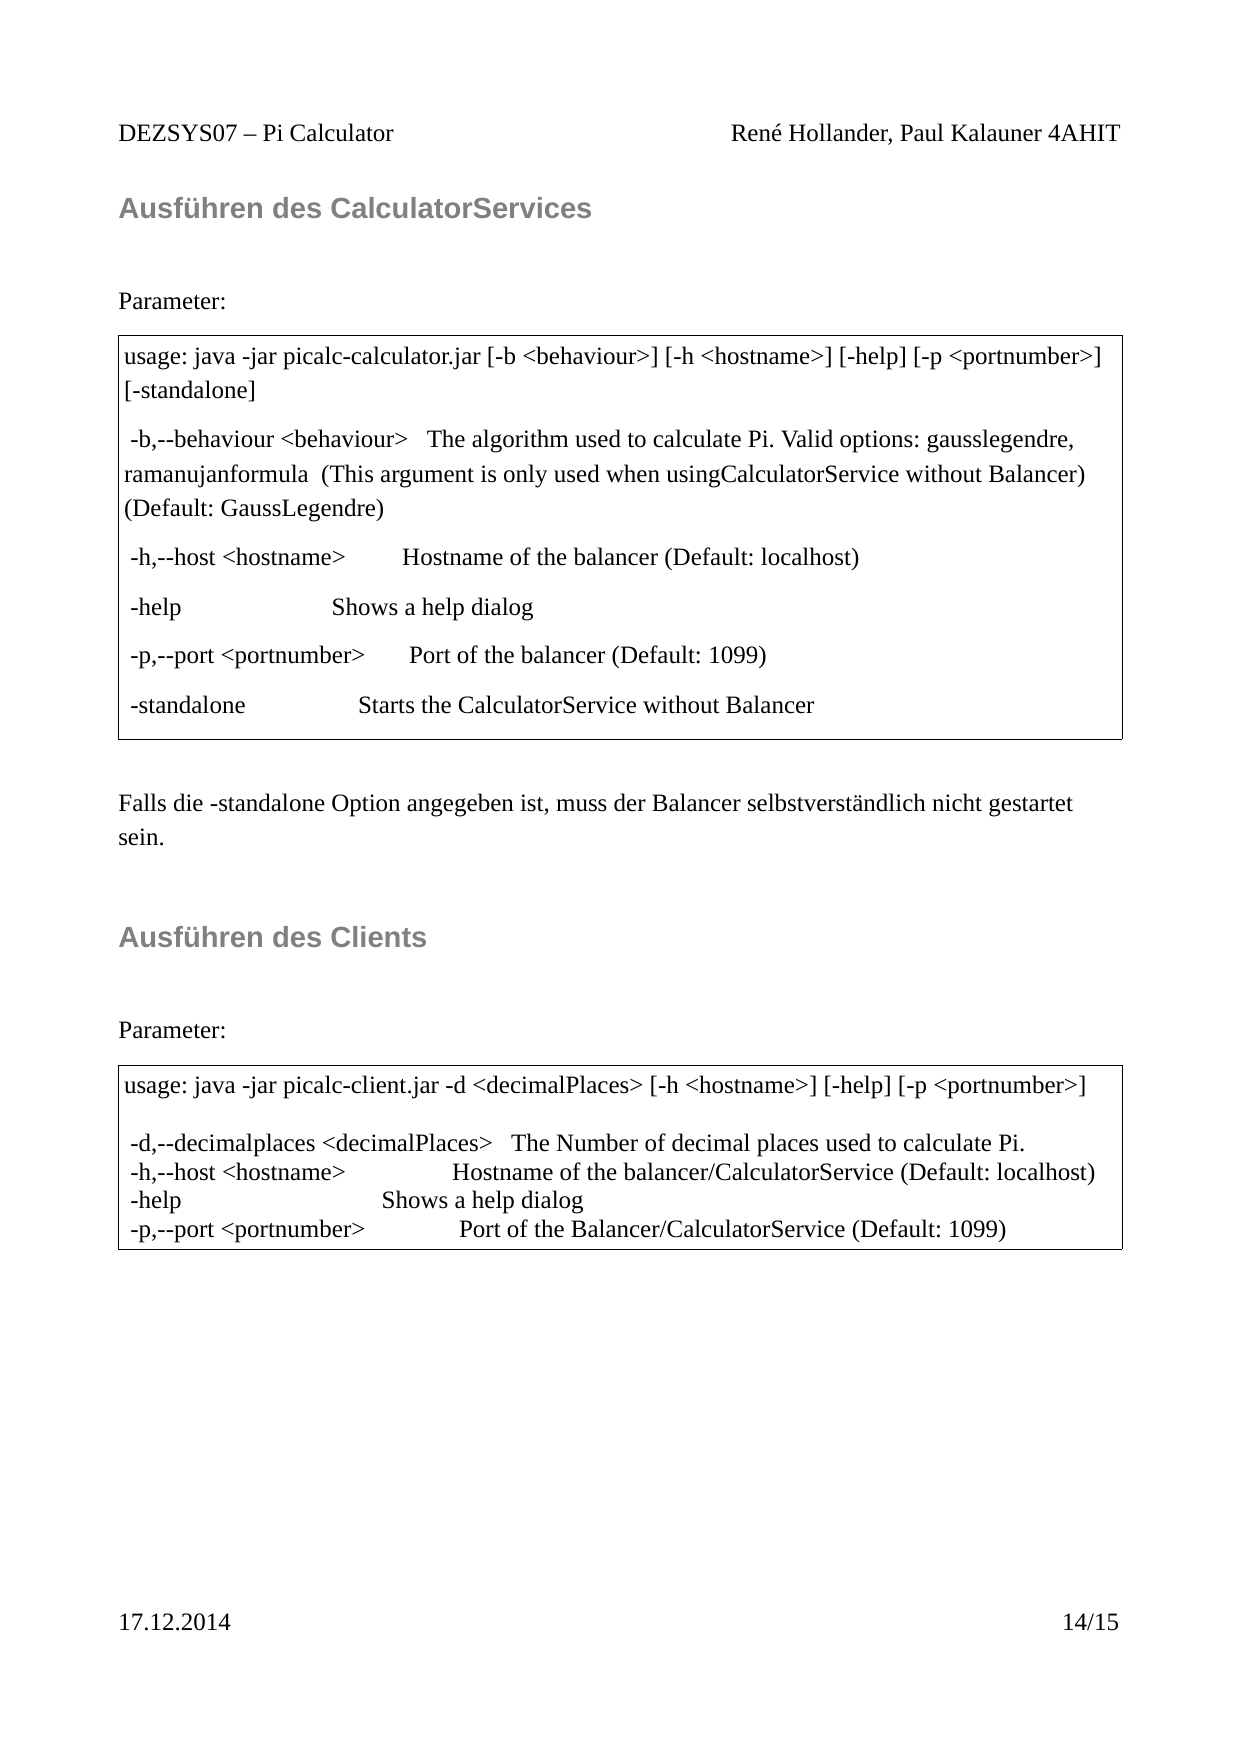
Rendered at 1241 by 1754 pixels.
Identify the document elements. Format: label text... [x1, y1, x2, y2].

subtitle Ausführen des Clients [118, 921, 1122, 954]
text Falls die -standalone Option angegeben ist, muss der Balancer selbstverständlich nicht gestartet sein. [118, 788, 1122, 851]
text Parameter: [118, 1016, 1122, 1044]
table_header usage: java -jar picalc-calculator.jar [-b <behaviour>] [-h <hostname>] [-help] [-p <portnumber>] [-standalone] -b,--behaviour <behaviour> The algorithm used to calculate Pi. Valid options: gausslegendre, ramanujanformula (This argument is only used when usingCalculatorService without Balancer)(Default: GaussLegendre) -h,--host <hostname> Hostname of the balancer (Default: localhost) -help Shows a help dialog -p,--port <portnumber> Port of the balancer (Default: 1099) -standalone Starts the CalculatorService without Balancer [119, 336, 1122, 739]
subtitle Ausführen des CalculatorServices [118, 191, 1122, 224]
table_header usage: java -jar picalc-client.jar -d <decimalPlaces> [-h <hostname>] [-help] [-p <portnumber>] -d,--decimalplaces <decimalPlaces> The Number of decimal places used to calculate Pi. -h,--host <hostname> Hostname of the balancer/CalculatorService (Default: localhost) -help Shows a help dialog -p,--port <portnumber> Port of the Balancer/CalculatorService (Default: 1099) [119, 1066, 1122, 1249]
text Parameter: [118, 286, 1122, 315]
